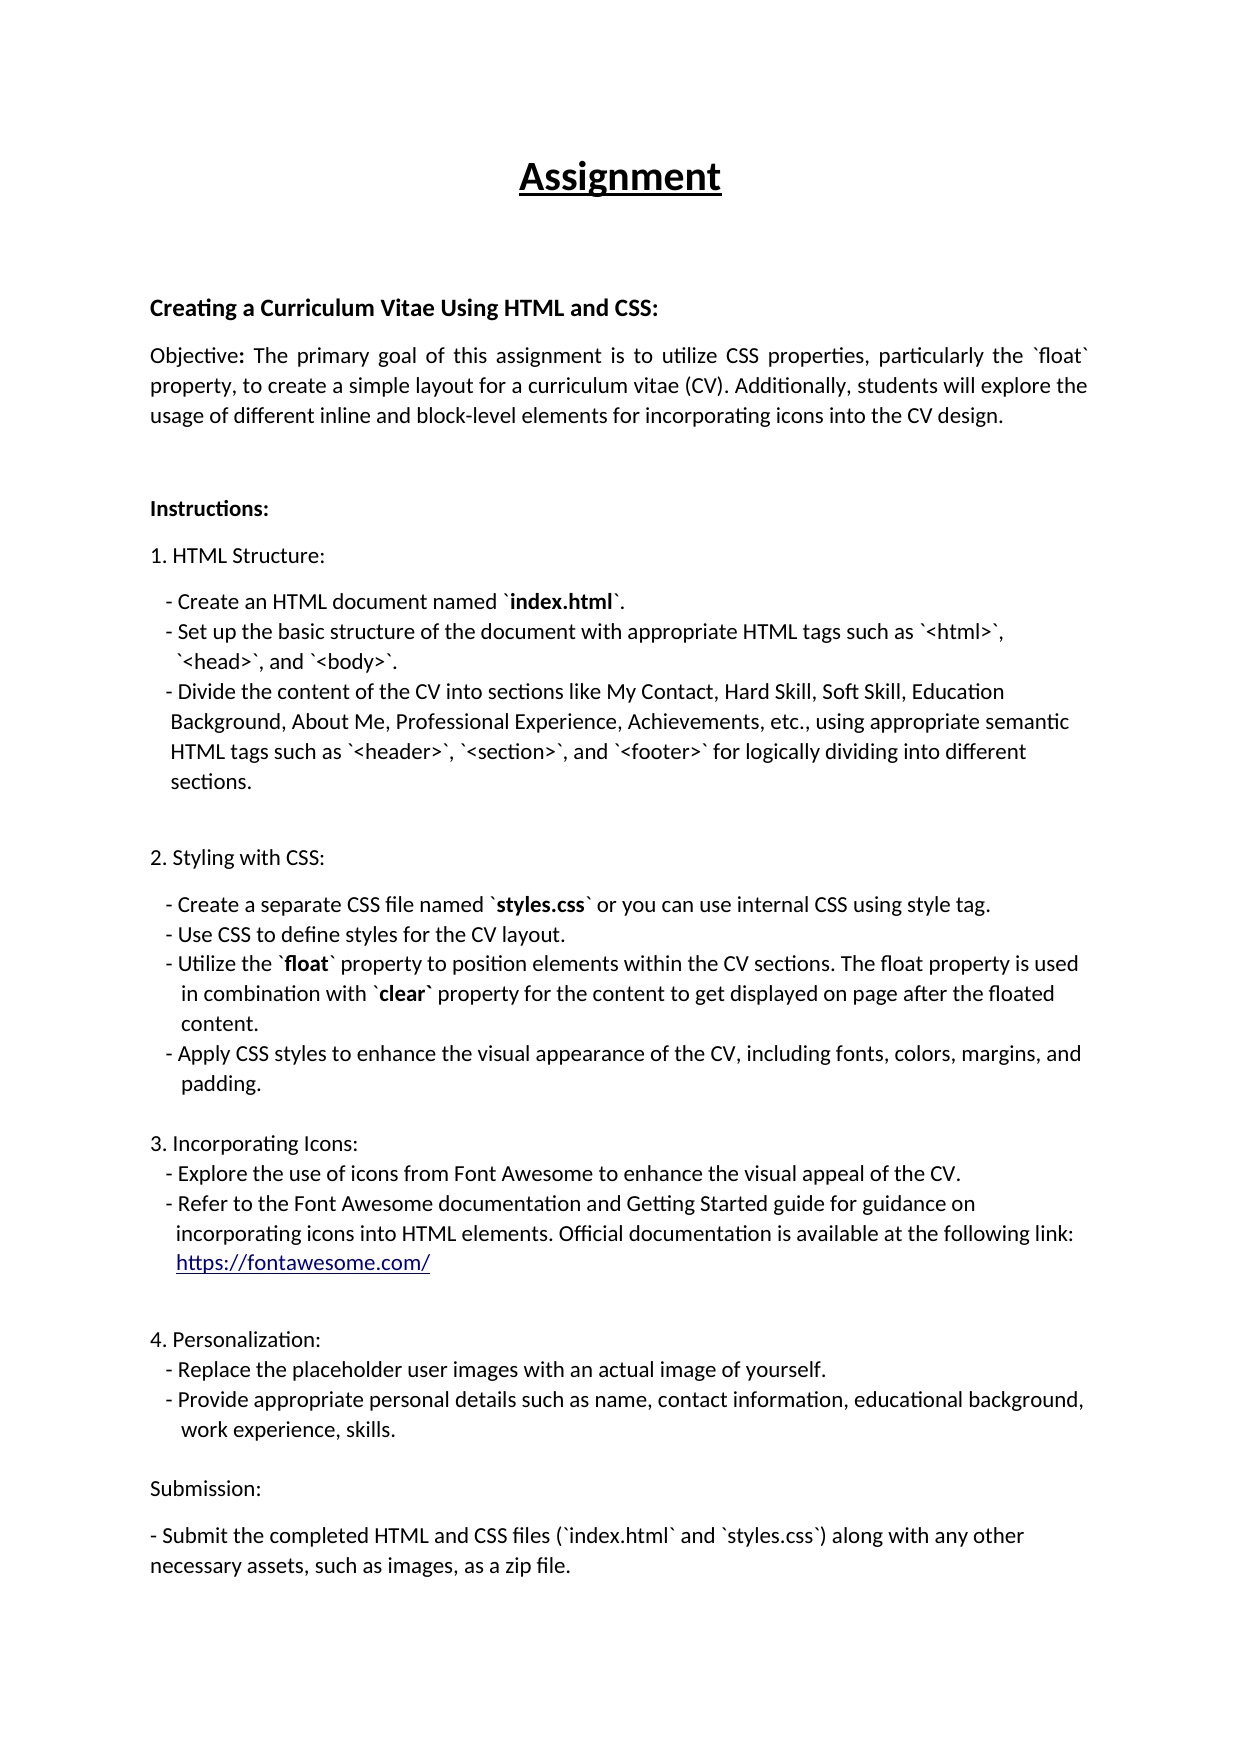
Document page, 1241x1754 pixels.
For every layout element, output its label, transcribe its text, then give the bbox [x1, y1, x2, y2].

text incorporating icons into HTML elements. Official documentation is available at the following link: [150, 1219, 1090, 1247]
text 4. Personalization: [150, 1325, 1090, 1353]
text - Explore the use of icons from Font Awesome to enhance the visual appeal of the CV. [150, 1159, 1090, 1187]
text - Use CSS to define styles for the CV layout. [150, 920, 1090, 948]
text 3. Incorporating Icons: [150, 1129, 1090, 1157]
text Objective: The primary goal of this assignment is to utilize CSS properties, particularly the `float` property, to create a simple layout for a curriculum vitae (CV). Additionally, students will explore the usage of different inline and block-level elements for incorporating icons into the CV design. [150, 341, 1090, 429]
text 2. Styling with CSS: [150, 843, 1090, 871]
text HTML tags such as `<header>`, `<section>`, and `<footer>` for logically dividing into different [150, 737, 1090, 765]
text Assignment [150, 150, 1090, 201]
text - Refer to the Font Awesome documentation and Getting Started guide for guidance on [150, 1189, 1090, 1217]
text - Create a separate CSS file named `styles.css` or you can use internal CSS using style tag. [150, 890, 1090, 918]
text - Apply CSS styles to enhance the visual appearance of the CV, including fonts, colors, margins, and [150, 1039, 1090, 1067]
text padding. [150, 1069, 1090, 1097]
text content. [150, 1009, 1090, 1037]
text work experience, skills. [150, 1415, 1090, 1443]
text sections. [150, 767, 1090, 795]
text - Utilize the `float` property to position elements within the CV sections. The float property is used [150, 949, 1090, 978]
text Instructions: [150, 494, 1090, 522]
text `<head>`, and `<body>`. [150, 647, 1090, 675]
text - Replace the placeholder user images with an actual image of yourself. [150, 1355, 1090, 1383]
text 1. HTML Structure: [150, 541, 1090, 569]
text https://fontawesome.com/ [150, 1248, 1090, 1277]
text - Create an HTML document named `index.html`. [150, 587, 1090, 615]
text - Provide appropriate personal details such as name, contact information, educational background, [150, 1385, 1090, 1413]
text Background, About Me, Professional Experience, Achievements, etc., using appropriate semantic [150, 707, 1090, 735]
text Creating a Curriculum Vitae Using HTML and CSS: [150, 292, 1090, 323]
text - Submit the completed HTML and CSS files (`index.html` and `styles.css`) along with any other necessary assets, such as images, as a zip file. [150, 1521, 1090, 1579]
text - Divide the content of the CV into sections like My Contact, Hard Skill, Soft Skill, Education [150, 677, 1090, 705]
text - Set up the basic structure of the document with appropriate HTML tags such as `<html>`, [150, 617, 1090, 645]
text in combination with `clear` property for the content to get displayed on page after the floated [150, 979, 1090, 1007]
text Submission: [150, 1474, 1090, 1502]
